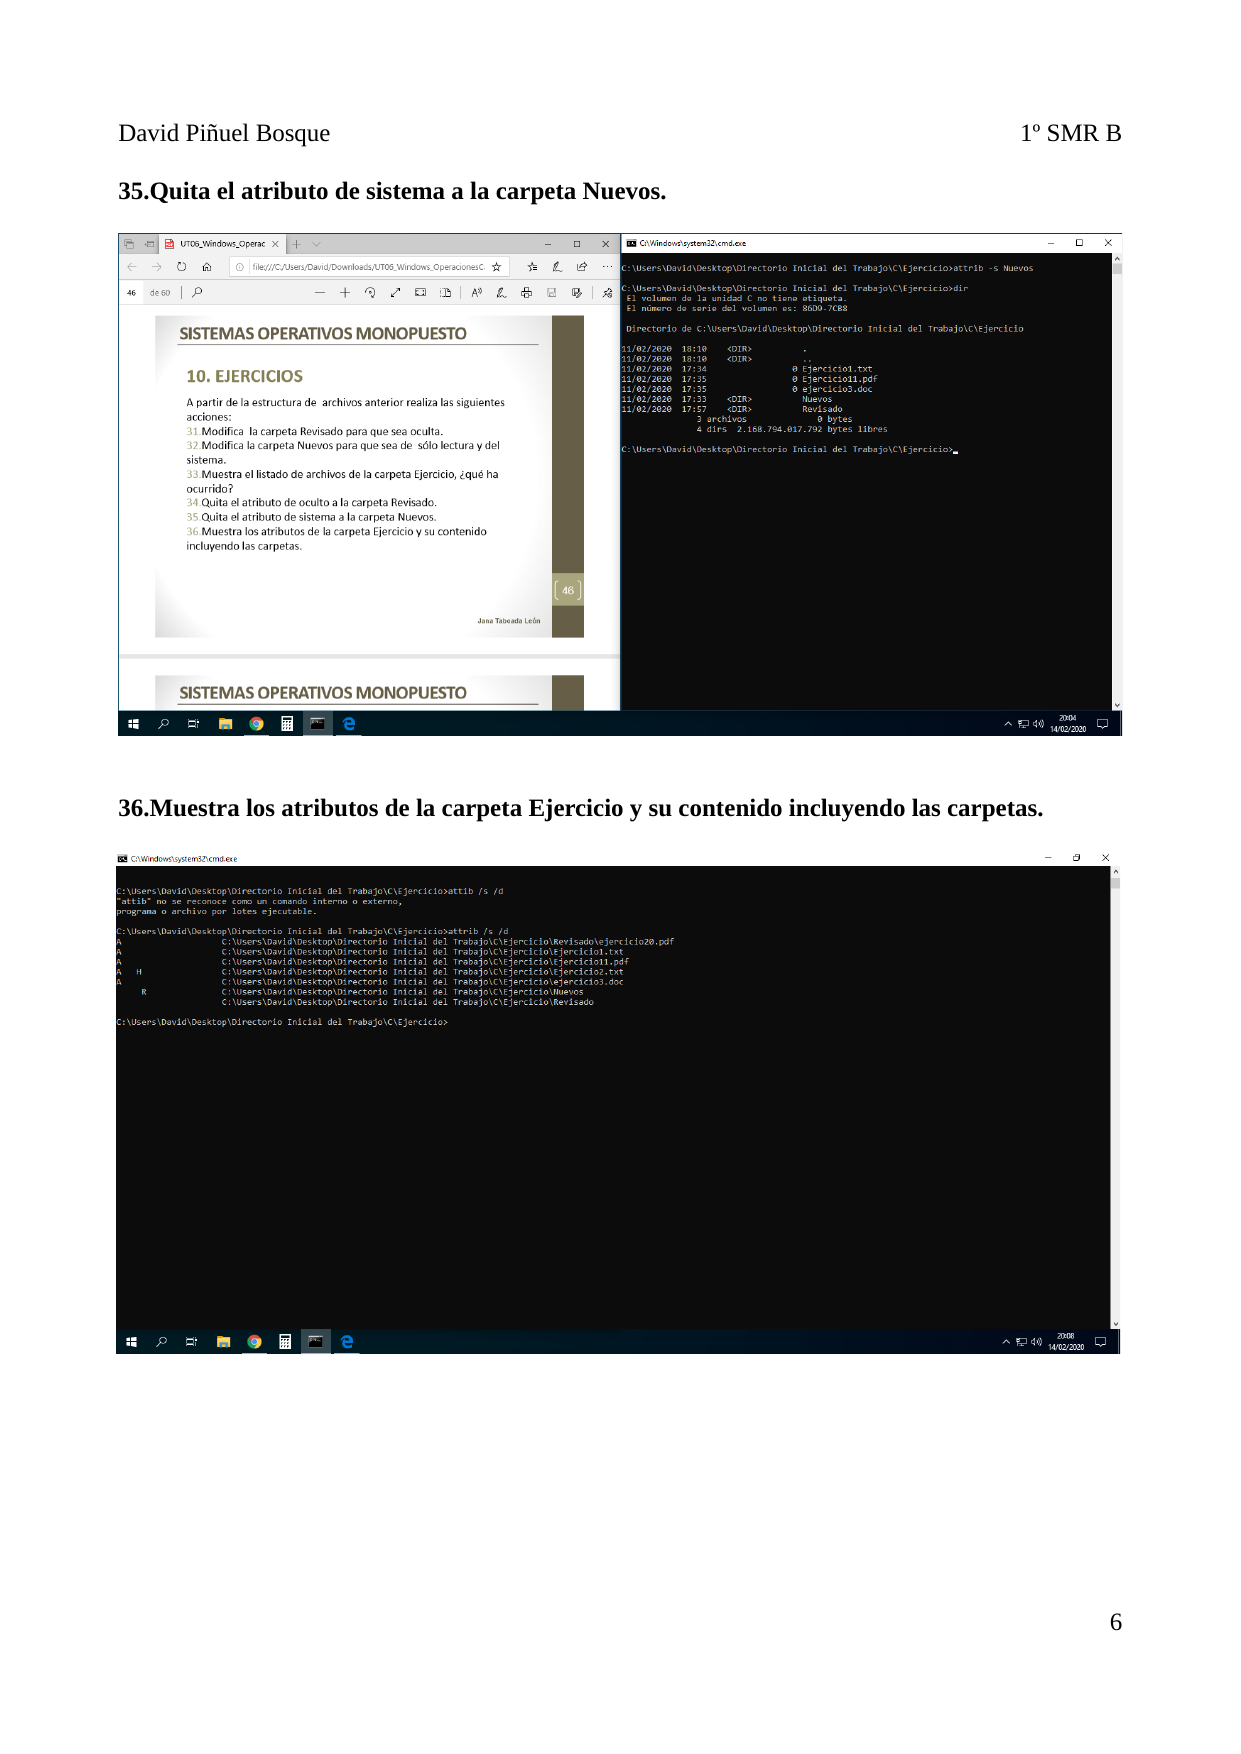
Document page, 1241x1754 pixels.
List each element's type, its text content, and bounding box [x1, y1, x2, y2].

picture [118, 233, 1123, 736]
picture [116, 851, 1121, 1354]
text 36.Muestra los atributos de la carpeta Ejercicio y su contenido incluyendo las carpetas. [118, 793, 1122, 822]
text 35.Quita el atributo de sistema a la carpeta Nuevos. [118, 176, 1122, 205]
